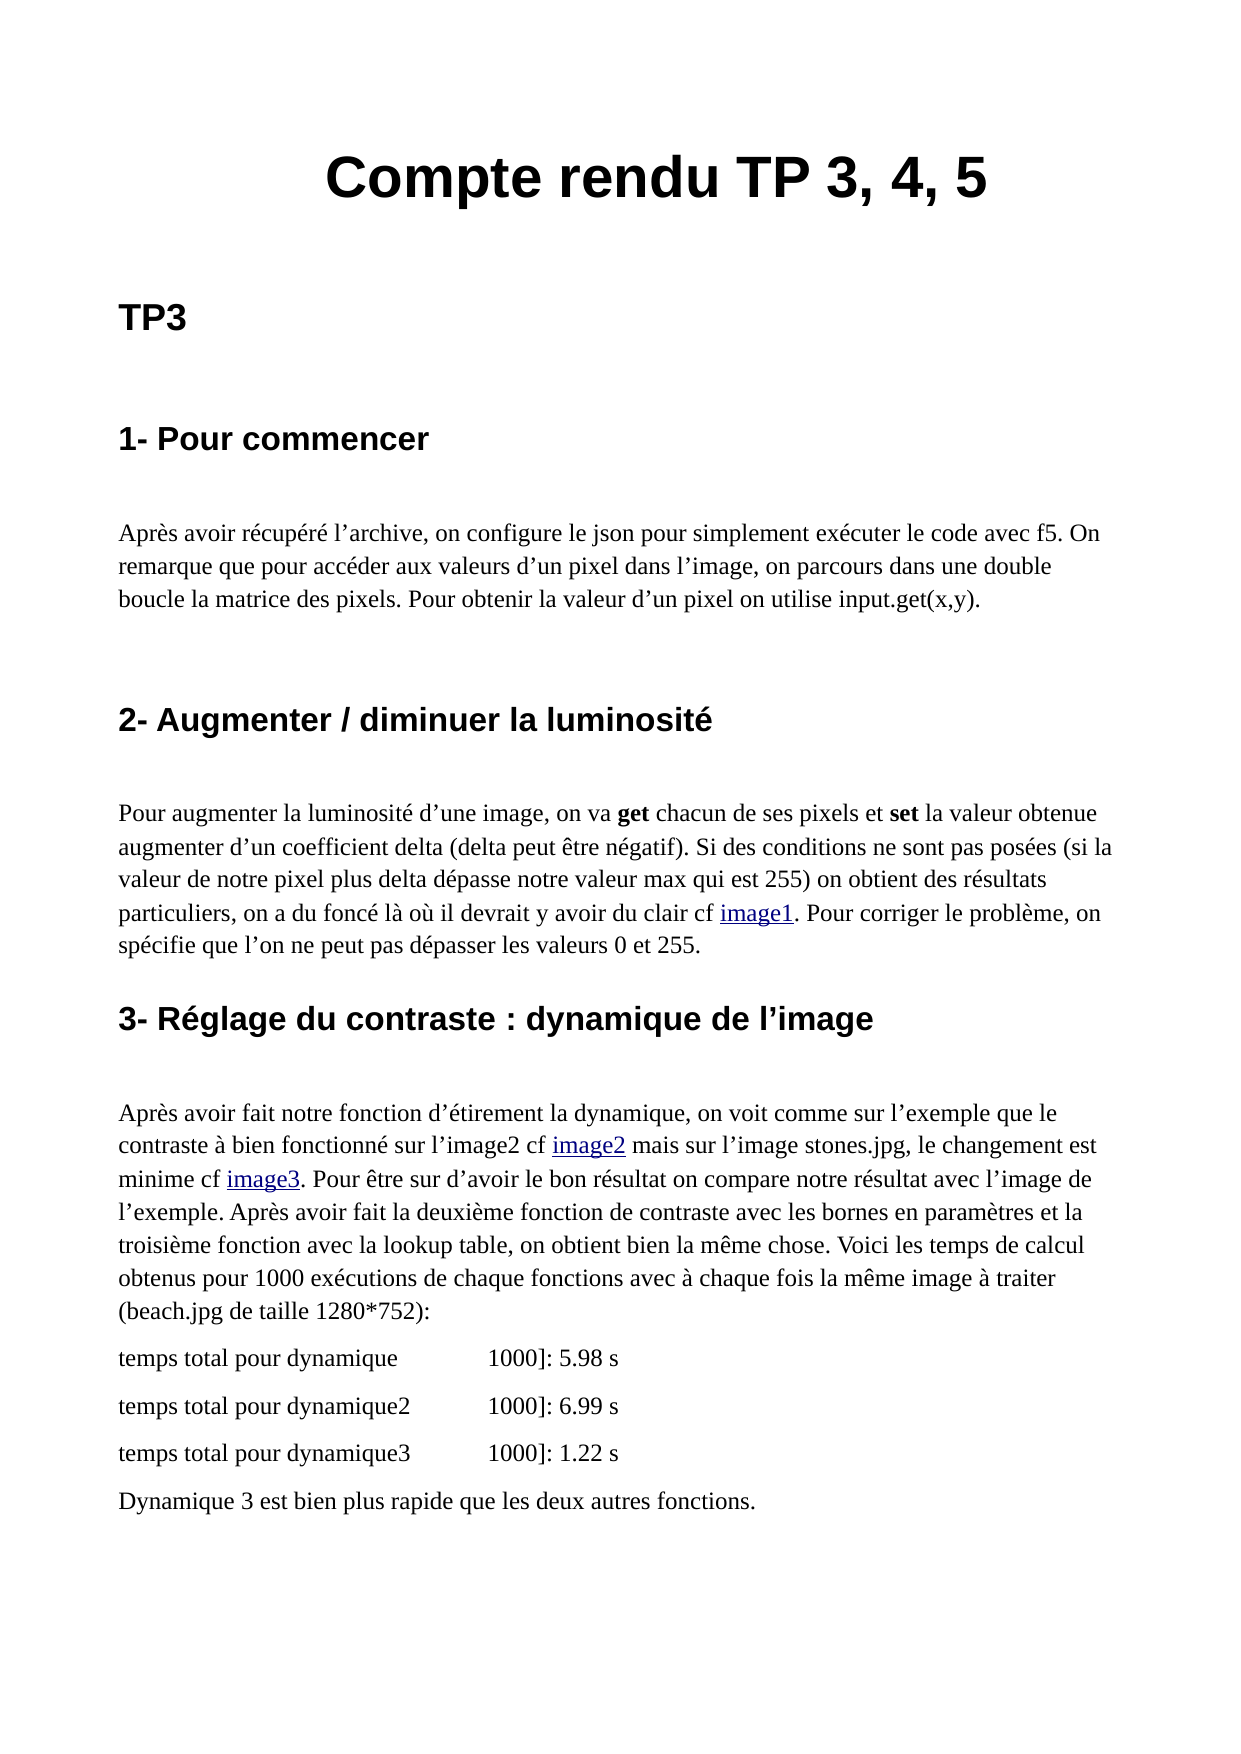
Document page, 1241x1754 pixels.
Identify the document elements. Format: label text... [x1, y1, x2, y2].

text Pour augmenter la luminosité d’une image, on va get chacun de ses pixels et set la valeur obtenue augmenter d’un coefficient delta (delta peut être négatif). Si des conditions ne sont pas posées (si la valeur de notre pixel plus delta dépasse notre valeur max qui est 255) on obtient des résultats particuliers, on a du foncé là où il devrait y avoir du clair cf image1. Pour corriger le problème, on spécifie que l’on ne peut pas dépasser les valeurs 0 et 255. [118, 798, 1122, 959]
subtitle 1- Pour commencer [118, 419, 1122, 458]
subtitle 3- Réglage du contraste : dynamique de l’image [118, 999, 1122, 1037]
text Dynamique 3 est bien plus rapide que les deux autres fonctions. [118, 1486, 1122, 1515]
text temps total pour dynamique3 1000]: 1.22 s [118, 1438, 1122, 1467]
text temps total pour dynamique 1000]: 5.98 s [118, 1343, 1122, 1372]
text Après avoir récupéré l’archive, on configure le json pour simplement exécuter le code avec f5. On remarque que pour accéder aux valeurs d’un pixel dans l’image, on parcours dans une double boucle la matrice des pixels. Pour obtenir la valeur d’un pixel on utilise input.get(x,y). [118, 518, 1122, 613]
title Compte rendu TP 3, 4, 5 [118, 143, 1122, 210]
text Après avoir fait notre fonction d’étirement la dynamique, on voit comme sur l’exemple que le contraste à bien fonctionné sur l’image2 cf image2 mais sur l’image stones.jpg, le changement est minime cf image3. Pour être sur d’avoir le bon résultat on compare notre résultat avec l’image de l’exemple. Après avoir fait la deuxième fonction de contraste avec les bornes en paramètres et la troisième fonction avec la lookup table, on obtient bien la même chose. Voici les temps de calcul obtenus pour 1000 exécutions de chaque fonctions avec à chaque fois la même image à traiter (beach.jpg de taille 1280*752): [118, 1098, 1122, 1324]
subtitle TP3 [118, 295, 1122, 338]
subtitle 2- Augmenter / diminuer la luminosité [118, 700, 1122, 738]
text temps total pour dynamique2 1000]: 6.99 s [118, 1391, 1122, 1420]
